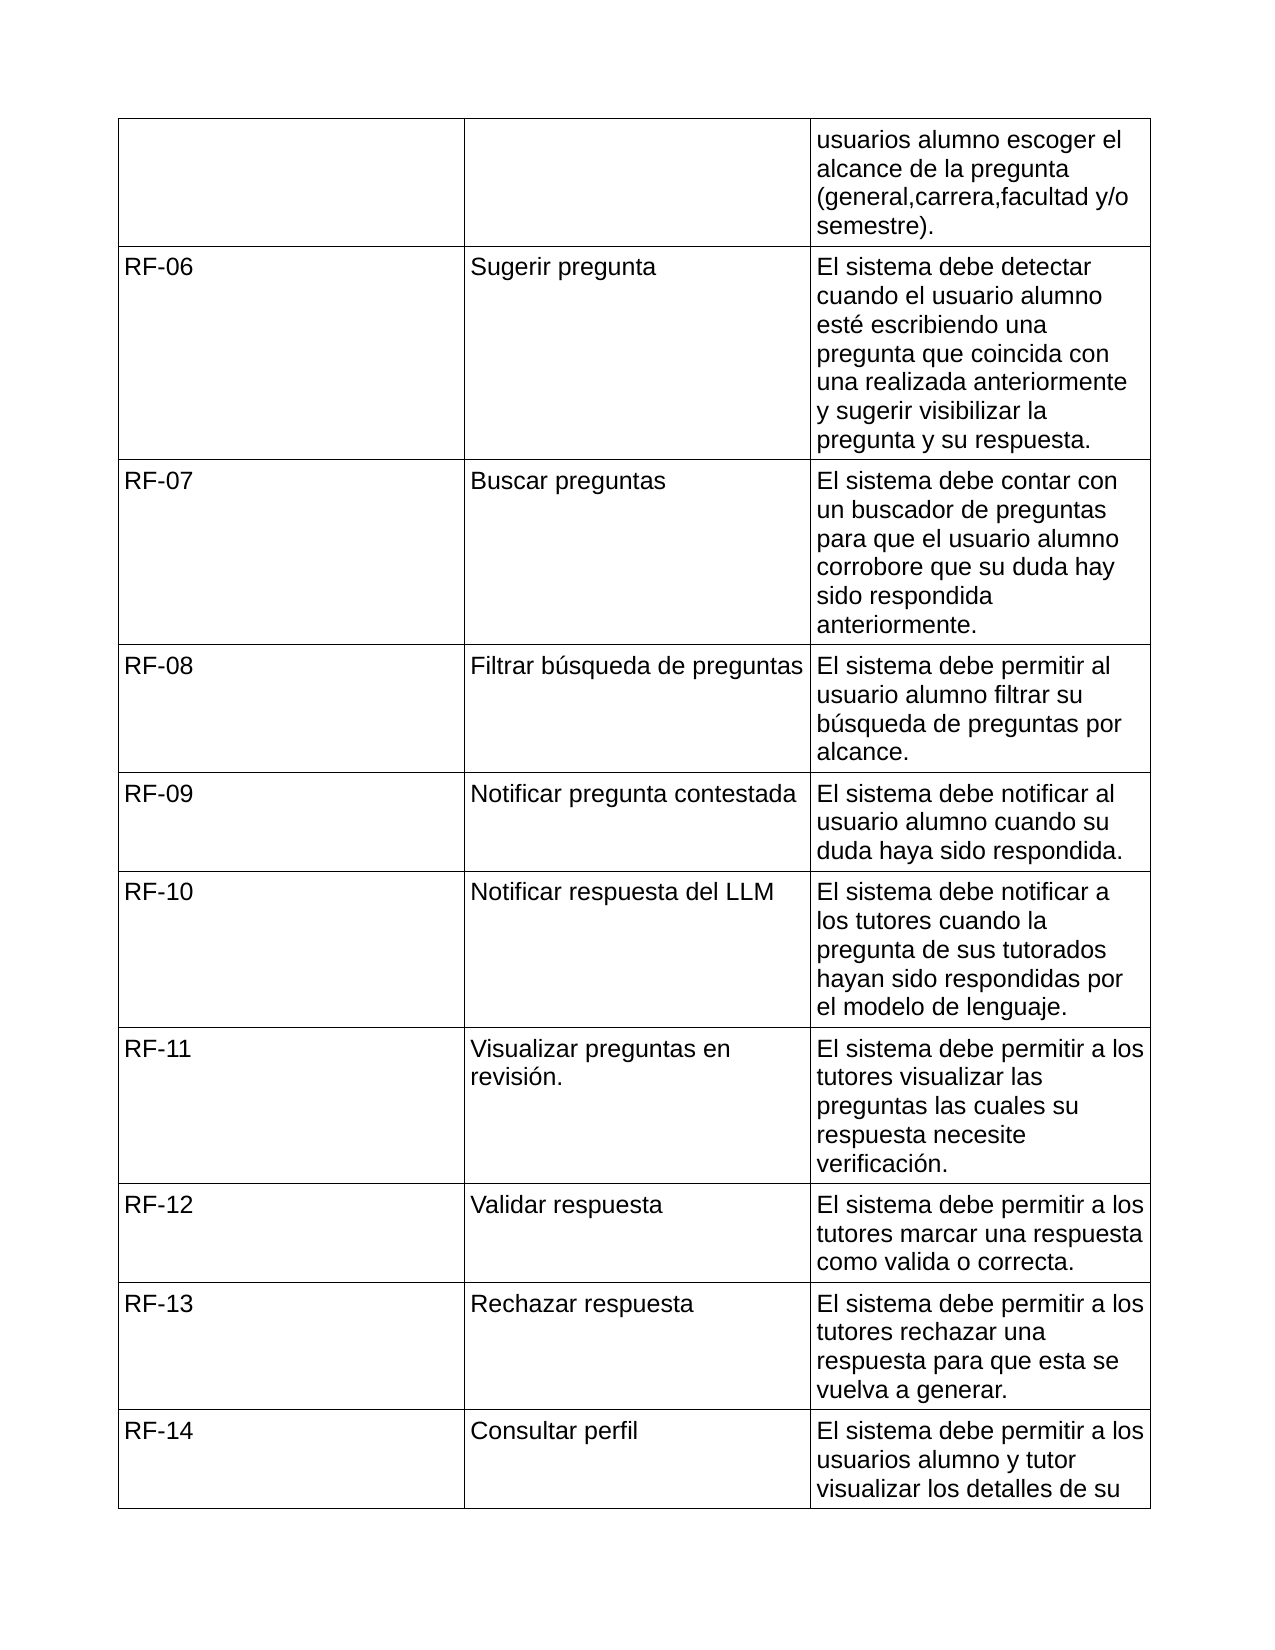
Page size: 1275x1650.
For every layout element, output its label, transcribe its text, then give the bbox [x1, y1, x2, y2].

table_cell El sistema debe detectar cuando el usuario alumno esté escribiendo una pregunta que coincida con una realizada anteriormente y sugerir visibilizar la pregunta y su respuesta. [811, 247, 1150, 459]
table_cell Validar respuesta [465, 1184, 810, 1282]
table_cell RF-06 [119, 247, 464, 459]
table_cell El sistema debe contar con un buscador de preguntas para que el usuario alumno corrobore que su duda hay sido respondida anteriormente. [811, 460, 1150, 644]
table_cell RF-14 [119, 1410, 464, 1508]
table_cell RF-09 [119, 773, 464, 871]
table_cell usuarios alumno escoger el alcance de la pregunta (general,carrera,facultad y/o semestre). [811, 119, 1150, 246]
table_cell El sistema debe permitir a los usuarios alumno y tutor visualizar los detalles de su [811, 1410, 1150, 1508]
table_cell RF-07 [119, 460, 464, 644]
table_cell El sistema debe permitir a los tutores rechazar una respuesta para que esta se vuelva a generar. [811, 1283, 1150, 1409]
table_cell Sugerir pregunta [465, 247, 810, 459]
table_cell Notificar respuesta del LLM [465, 872, 810, 1027]
table_cell RF-11 [119, 1028, 464, 1183]
table_cell RF-10 [119, 872, 464, 1027]
table_cell Consultar perfil [465, 1410, 810, 1508]
table_cell El sistema debe permitir a los tutores marcar una respuesta como valida o correcta. [811, 1184, 1150, 1282]
table_cell El sistema debe permitir al usuario alumno filtrar su búsqueda de preguntas por alcance. [811, 645, 1150, 772]
table_cell RF-13 [119, 1283, 464, 1409]
table_cell El sistema debe permitir a los tutores visualizar las preguntas las cuales su respuesta necesite verificación. [811, 1028, 1150, 1183]
table_cell El sistema debe notificar a los tutores cuando la pregunta de sus tutorados hayan sido respondidas por el modelo de lenguaje. [811, 872, 1150, 1027]
table_cell Visualizar preguntas en revisión. [465, 1028, 810, 1183]
table_cell Rechazar respuesta [465, 1283, 810, 1409]
table_cell RF-08 [119, 645, 464, 772]
table_cell [119, 119, 464, 246]
table_cell Filtrar búsqueda de preguntas [465, 645, 810, 772]
table_cell Buscar preguntas [465, 460, 810, 644]
table_cell RF-12 [119, 1184, 464, 1282]
table_cell Notificar pregunta contestada [465, 773, 810, 871]
table_cell El sistema debe notificar al usuario alumno cuando su duda haya sido respondida. [811, 773, 1150, 871]
table_cell [465, 119, 810, 246]
